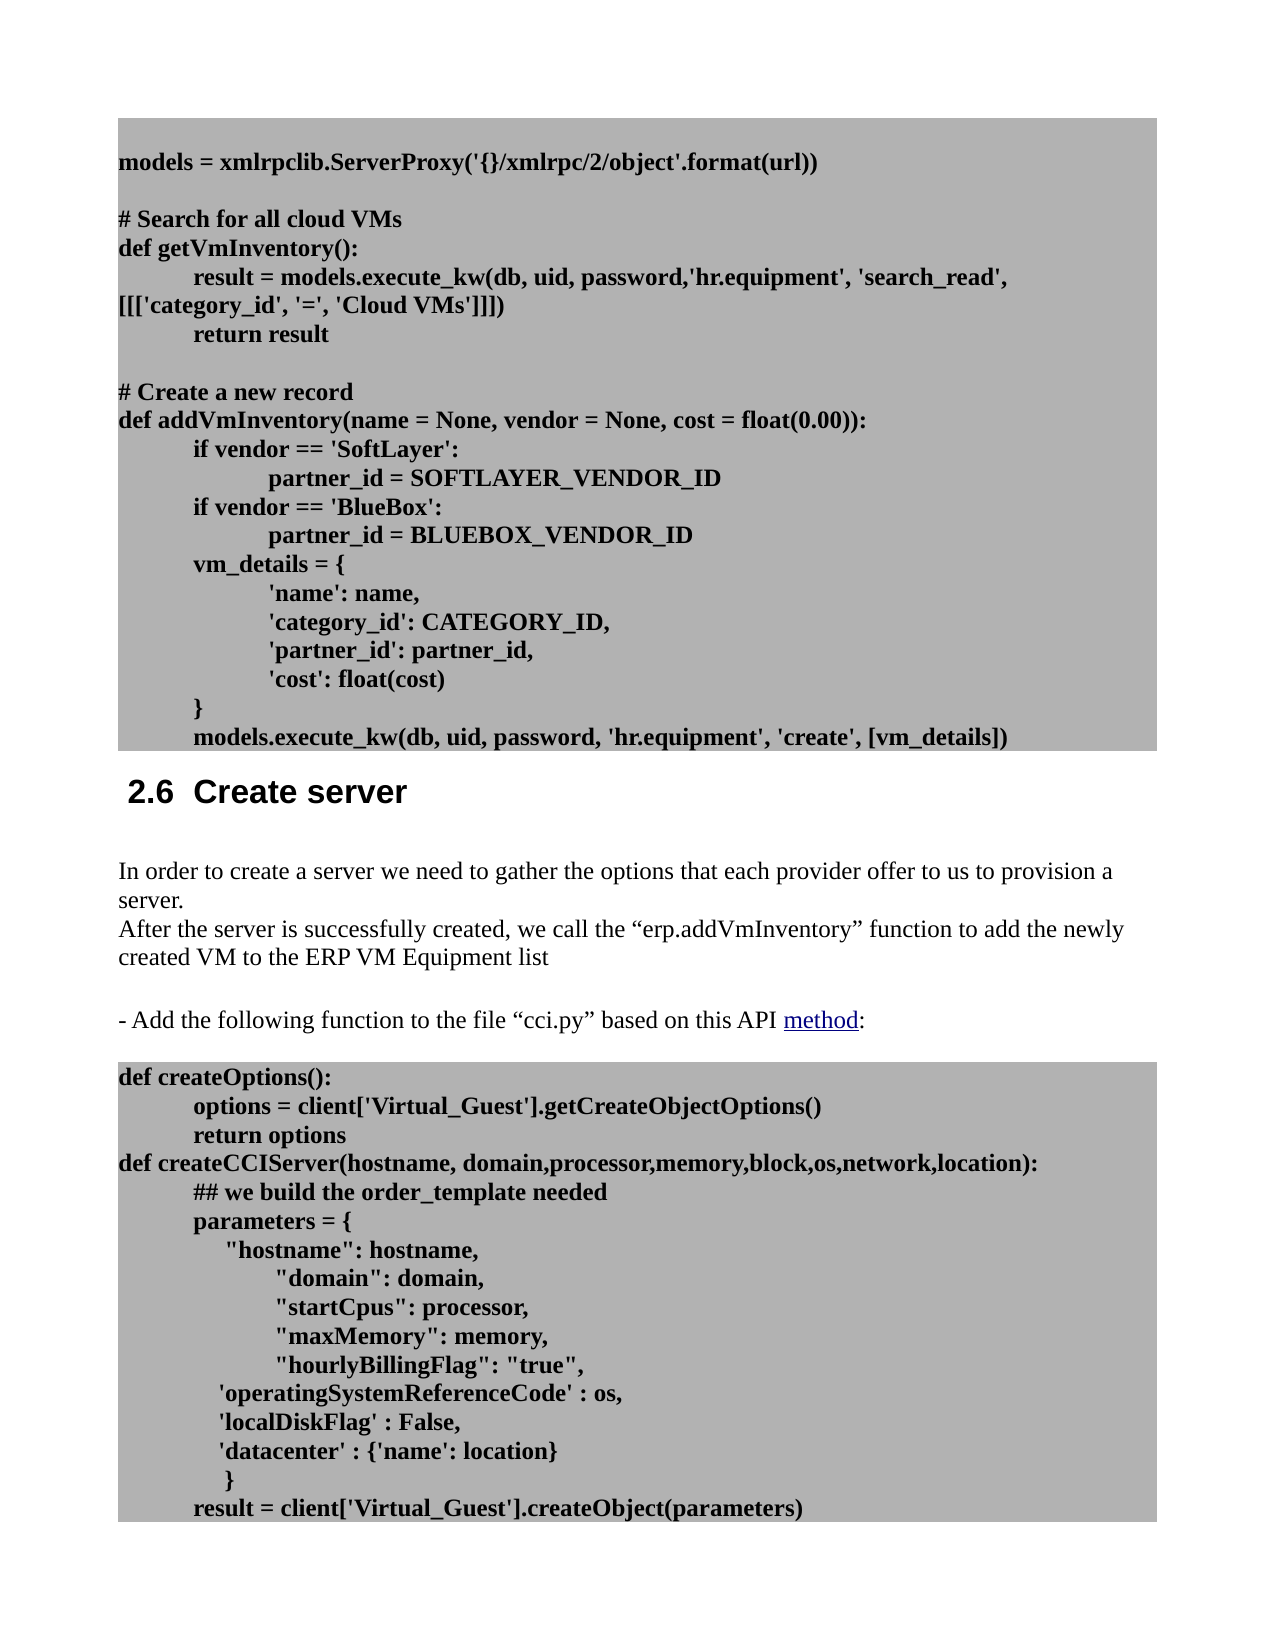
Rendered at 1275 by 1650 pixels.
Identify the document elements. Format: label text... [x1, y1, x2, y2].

text "startCpus": processor, [118, 1292, 1157, 1321]
text 'name': name, [118, 578, 1157, 607]
text - Add the following function to the file “cci.py” based on this API method: [118, 1005, 1157, 1033]
text 'operatingSystemReferenceCode' : os, [118, 1378, 1157, 1407]
text partner_id = SOFTLAYER_VENDOR_ID [118, 463, 1157, 492]
text result = models.execute_kw(db, uid, password,'hr.equipment', 'search_read', [[['category_id', '=', 'Cloud VMs']]]) [118, 262, 1157, 319]
text "hourlyBillingFlag": "true", [118, 1350, 1157, 1378]
text return options [118, 1120, 1157, 1148]
text return result [118, 319, 1157, 348]
text models.execute_kw(db, uid, password, 'hr.equipment', 'create', [vm_details]) [118, 722, 1157, 751]
text In order to create a server we need to gather the options that each provider offer to us to provision a server. [118, 856, 1157, 914]
text 'partner_id': partner_id, [118, 636, 1157, 664]
text "maxMemory": memory, [118, 1321, 1157, 1350]
text def getVmInventory(): [118, 233, 1157, 262]
text models = xmlrpclib.ServerProxy('{}/xmlrpc/2/object'.format(url)) [118, 147, 1157, 176]
text 'category_id': CATEGORY_ID, [118, 607, 1157, 636]
text 'datacenter' : {'name': location} [118, 1436, 1157, 1465]
text options = client['Virtual_Guest'].getCreateObjectOptions() [118, 1091, 1157, 1120]
subtitle Create server [118, 771, 1157, 810]
text } [118, 1465, 1157, 1493]
text "domain": domain, [118, 1263, 1157, 1292]
text "hostname": hostname, [118, 1235, 1157, 1263]
text def addVmInventory(name = None, vendor = None, cost = float(0.00)): [118, 406, 1157, 434]
text # Create a new record [118, 377, 1157, 406]
text if vendor == 'SoftLayer': [118, 434, 1157, 463]
text def createOptions(): [118, 1062, 1157, 1091]
text parameters = { [118, 1206, 1157, 1235]
text partner_id = BLUEBOX_VENDOR_ID [118, 521, 1157, 549]
text # Search for all cloud VMs [118, 204, 1157, 233]
text } [118, 693, 1157, 722]
text 'localDiskFlag' : False, [118, 1407, 1157, 1436]
text def createCCIServer(hostname, domain,processor,memory,block,os,network,location): [118, 1148, 1157, 1177]
text After the server is successfully created, we call the “erp.addVmInventory” function to add the newly created VM to the ERP VM Equipment list [118, 914, 1157, 971]
text vm_details = { [118, 549, 1157, 578]
text if vendor == 'BlueBox': [118, 492, 1157, 521]
text 'cost': float(cost) [118, 664, 1157, 693]
text ## we build the order_template needed [118, 1177, 1157, 1206]
text result = client['Virtual_Guest'].createObject(parameters) [118, 1493, 1157, 1522]
